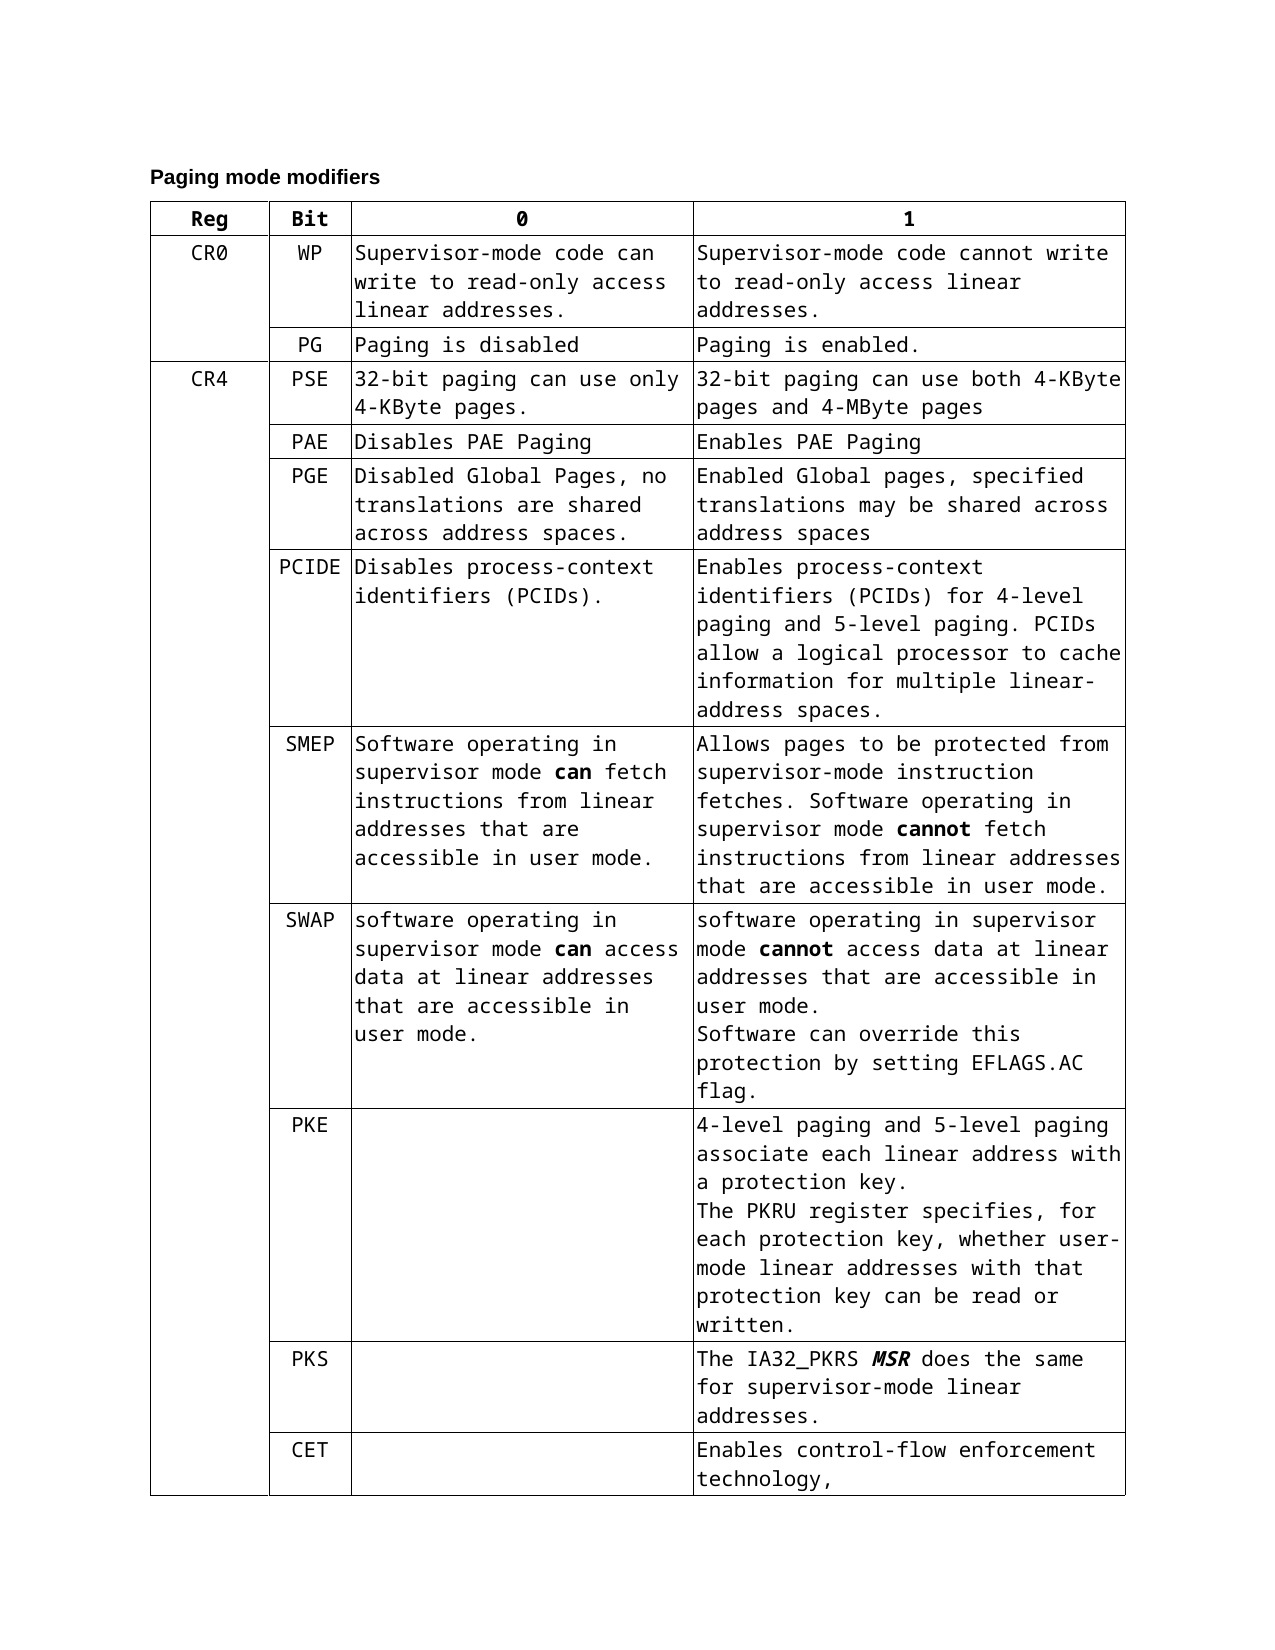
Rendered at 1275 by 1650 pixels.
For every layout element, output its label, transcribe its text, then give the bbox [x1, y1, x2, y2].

table_cell Enables control-flow enforcement technology, [694, 1433, 1125, 1495]
table_header 1 [694, 202, 1125, 235]
table_cell SMEP [270, 727, 351, 903]
table_cell CR4 [151, 362, 268, 1495]
table_cell PKS [270, 1342, 351, 1432]
table_cell Paging is disabled [352, 328, 693, 361]
table_cell PG [270, 328, 351, 361]
table_cell PSE [270, 362, 351, 424]
table_cell [352, 1109, 693, 1341]
table_header 0 [352, 202, 693, 235]
table_cell Supervisor-mode code can write to read-only access linear addresses. [352, 236, 693, 327]
table_cell software operating in supervisor mode cannot access data at linear addresses that are accessible in user mode. Software can override this protection by setting EFLAGS.AC flag. [694, 904, 1125, 1108]
table_cell PKE [270, 1109, 351, 1341]
table_cell PAE [270, 425, 351, 458]
table_cell Enables PAE Paging [694, 425, 1125, 458]
table_cell SWAP [270, 904, 351, 1108]
table_cell CET [270, 1433, 351, 1495]
table_cell 32-bit paging can use both 4-KByte pages and 4-MByte pages [694, 362, 1125, 424]
table_cell Supervisor-mode code cannot write to read-only access linear addresses. [694, 236, 1125, 327]
table_cell 4-level paging and 5-level paging associate each linear address with a protection key. The PKRU register specifies, for each protection key, whether user-mode linear addresses with that protection key can be read or written. [694, 1109, 1125, 1341]
table_cell [352, 1342, 693, 1432]
table_cell Software operating in supervisor mode can fetch instructions from linear addresses that are accessible in user mode. [352, 727, 693, 903]
table_cell The IA32_PKRS MSR does the same for supervisor-mode linear addresses. [694, 1342, 1125, 1432]
subtitle Paging mode modifiers [150, 164, 1125, 188]
table_cell Enables process-context identifiers (PCIDs) for 4-level paging and 5-level paging. PCIDs allow a logical processor to cache information for multiple linear-address spaces. [694, 550, 1125, 726]
table_cell Paging is enabled. [694, 328, 1125, 361]
table_cell Disables PAE Paging [352, 425, 693, 458]
table_cell CR0 [151, 236, 268, 361]
table_cell WP [270, 236, 351, 327]
table_cell Disables process-context identifiers (PCIDs). [352, 550, 693, 726]
table_cell Enabled Global pages, specified translations may be shared across address spaces [694, 459, 1125, 549]
table_cell PGE [270, 459, 351, 549]
table_cell 32-bit paging can use only 4-KByte pages. [352, 362, 693, 424]
table_cell software operating in supervisor mode can access data at linear addresses that are accessible in user mode. [352, 904, 693, 1108]
table_cell Allows pages to be protected from supervisor-mode instruction fetches. Software operating in supervisor mode cannot fetch instructions from linear addresses that are accessible in user mode. [694, 727, 1125, 903]
table_cell Disabled Global Pages, no translations are shared across address spaces. [352, 459, 693, 549]
table_header Reg [151, 202, 268, 235]
table_cell PCIDE [270, 550, 351, 726]
table_header Bit [270, 202, 351, 235]
table_cell [352, 1433, 693, 1495]
